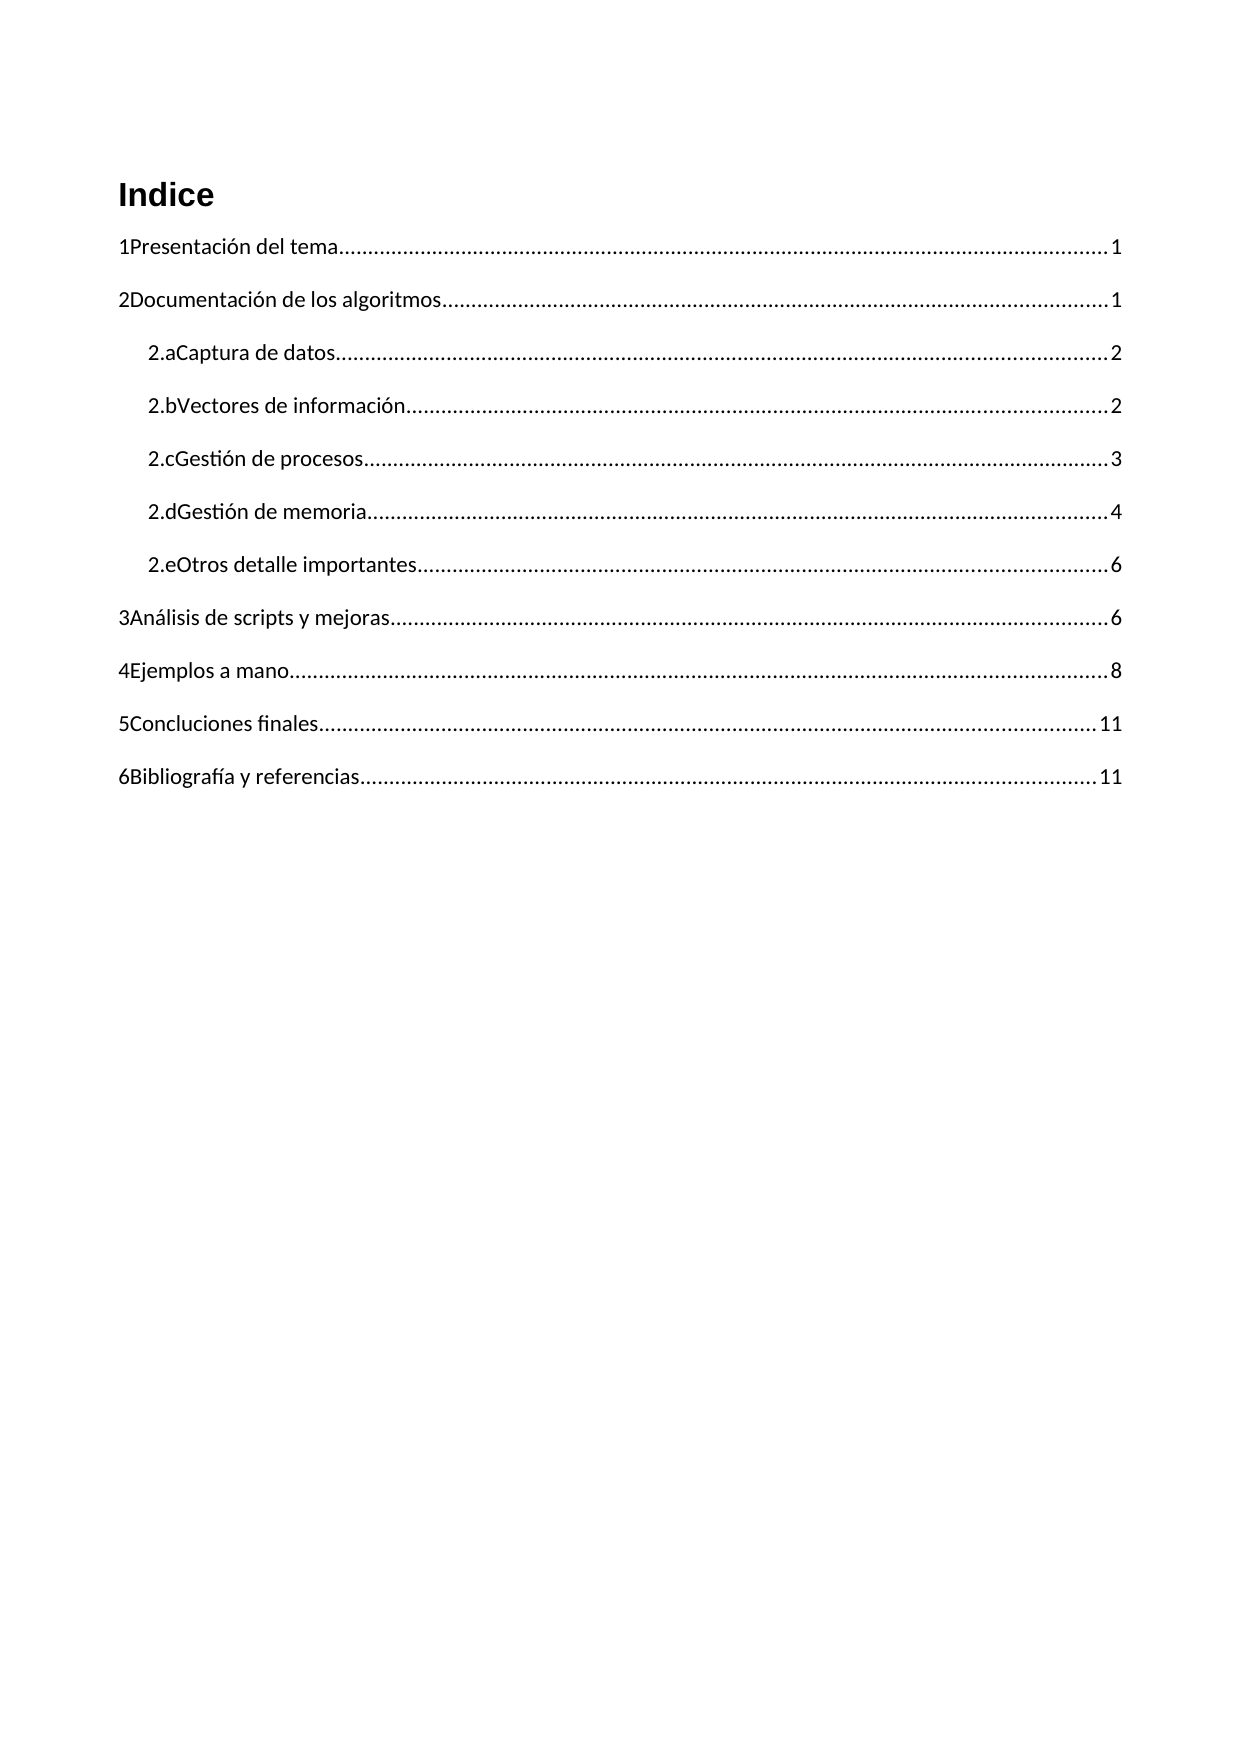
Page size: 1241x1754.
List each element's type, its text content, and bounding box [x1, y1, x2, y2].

subtitle Indice [118, 175, 1122, 214]
text 2.cGestión de procesos 3 [148, 444, 1122, 472]
text 2.dGestión de memoria 4 [148, 497, 1122, 525]
text 2.aCaptura de datos 2 [148, 338, 1122, 366]
text 1Presentación del tema 1 [118, 232, 1122, 260]
text 2Documentación de los algoritmos 1 [118, 285, 1122, 313]
text 6Bibliografía y referencias 11 [118, 762, 1122, 790]
text 2.eOtros detalle importantes 6 [148, 550, 1122, 578]
text 3Análisis de scripts y mejoras 6 [118, 603, 1122, 631]
text 4Ejemplos a mano 8 [118, 656, 1122, 684]
text 5Concluciones finales 11 [118, 709, 1122, 737]
text 2.bVectores de información 2 [148, 391, 1122, 419]
